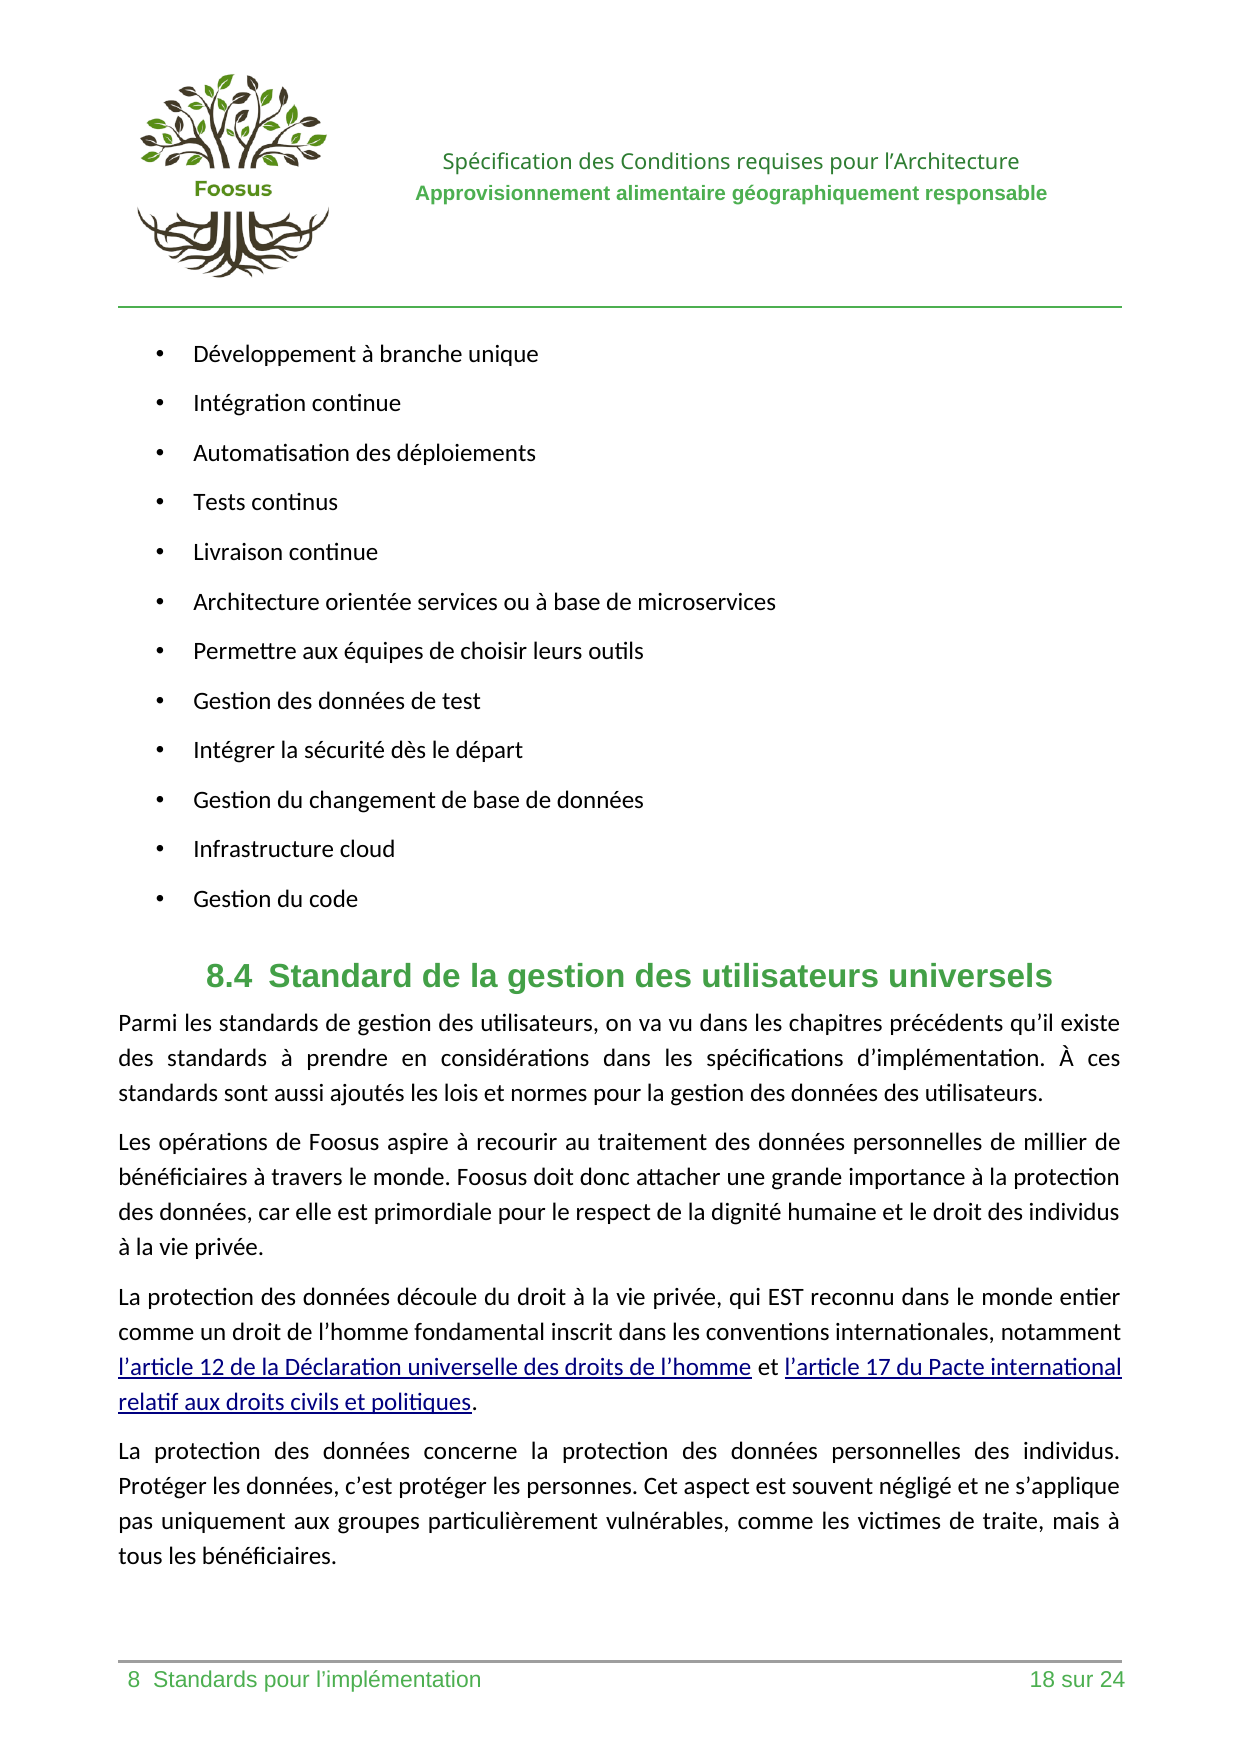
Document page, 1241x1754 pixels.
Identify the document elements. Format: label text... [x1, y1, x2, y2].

text Parmi les standards de gestion des utilisateurs, on va vu dans les chapitres précédents qu’il existe des standards à prendre en considérations dans les spécifications d’implémentation. À ces standards sont aussi ajoutés les lois et normes pour la gestion des données des utilisateurs. [118, 1007, 1122, 1107]
picture [126, 67, 340, 284]
text La protection des données découle du droit à la vie privée, qui EST reconnu dans le monde entier comme un droit de l’homme fondamental inscrit dans les conventions internationales, notamment l’article 12 de la Déclaration universelle des droits de l’homme et l’article 17 du Pacte international relatif aux droits civils et politiques. [118, 1281, 1122, 1416]
text La protection des données concerne la protection des données personnelles des individus. Protéger les données, c’est protéger les personnes. Cet aspect est souvent négligé et ne s’applique pas uniquement aux groupes particulièrement vulnérables, comme les victimes de traite, mais à tous les bénéficiaires. [118, 1435, 1122, 1571]
list Infrastructure cloud [156, 834, 1122, 864]
list Intégrer la sécurité dès le départ [156, 734, 1122, 765]
subtitle Standard de la gestion des utilisateurs universels [197, 956, 1122, 994]
list Gestion du code [156, 883, 1122, 914]
list Automatisation des déploiements [156, 437, 1122, 467]
list Gestion du changement de base de données [156, 784, 1122, 814]
list Permettre aux équipes de choisir leurs outils [156, 635, 1122, 666]
list Tests continus [156, 487, 1122, 517]
list Gestion des données de test [156, 685, 1122, 715]
list Livraison continue [156, 536, 1122, 567]
list Architecture orientée services ou à base de microservices [156, 586, 1122, 616]
list Intégration continue [156, 387, 1122, 418]
list Développement à branche unique [156, 338, 1122, 368]
text Les opérations de Foosus aspire à recourir au traitement des données personnelles de millier de bénéficiaires à travers le monde. Foosus doit donc attacher une grande importance à la protection des données, car elle est primordiale pour le respect de la dignité humaine et le droit des individus à la vie privée. [118, 1126, 1122, 1262]
